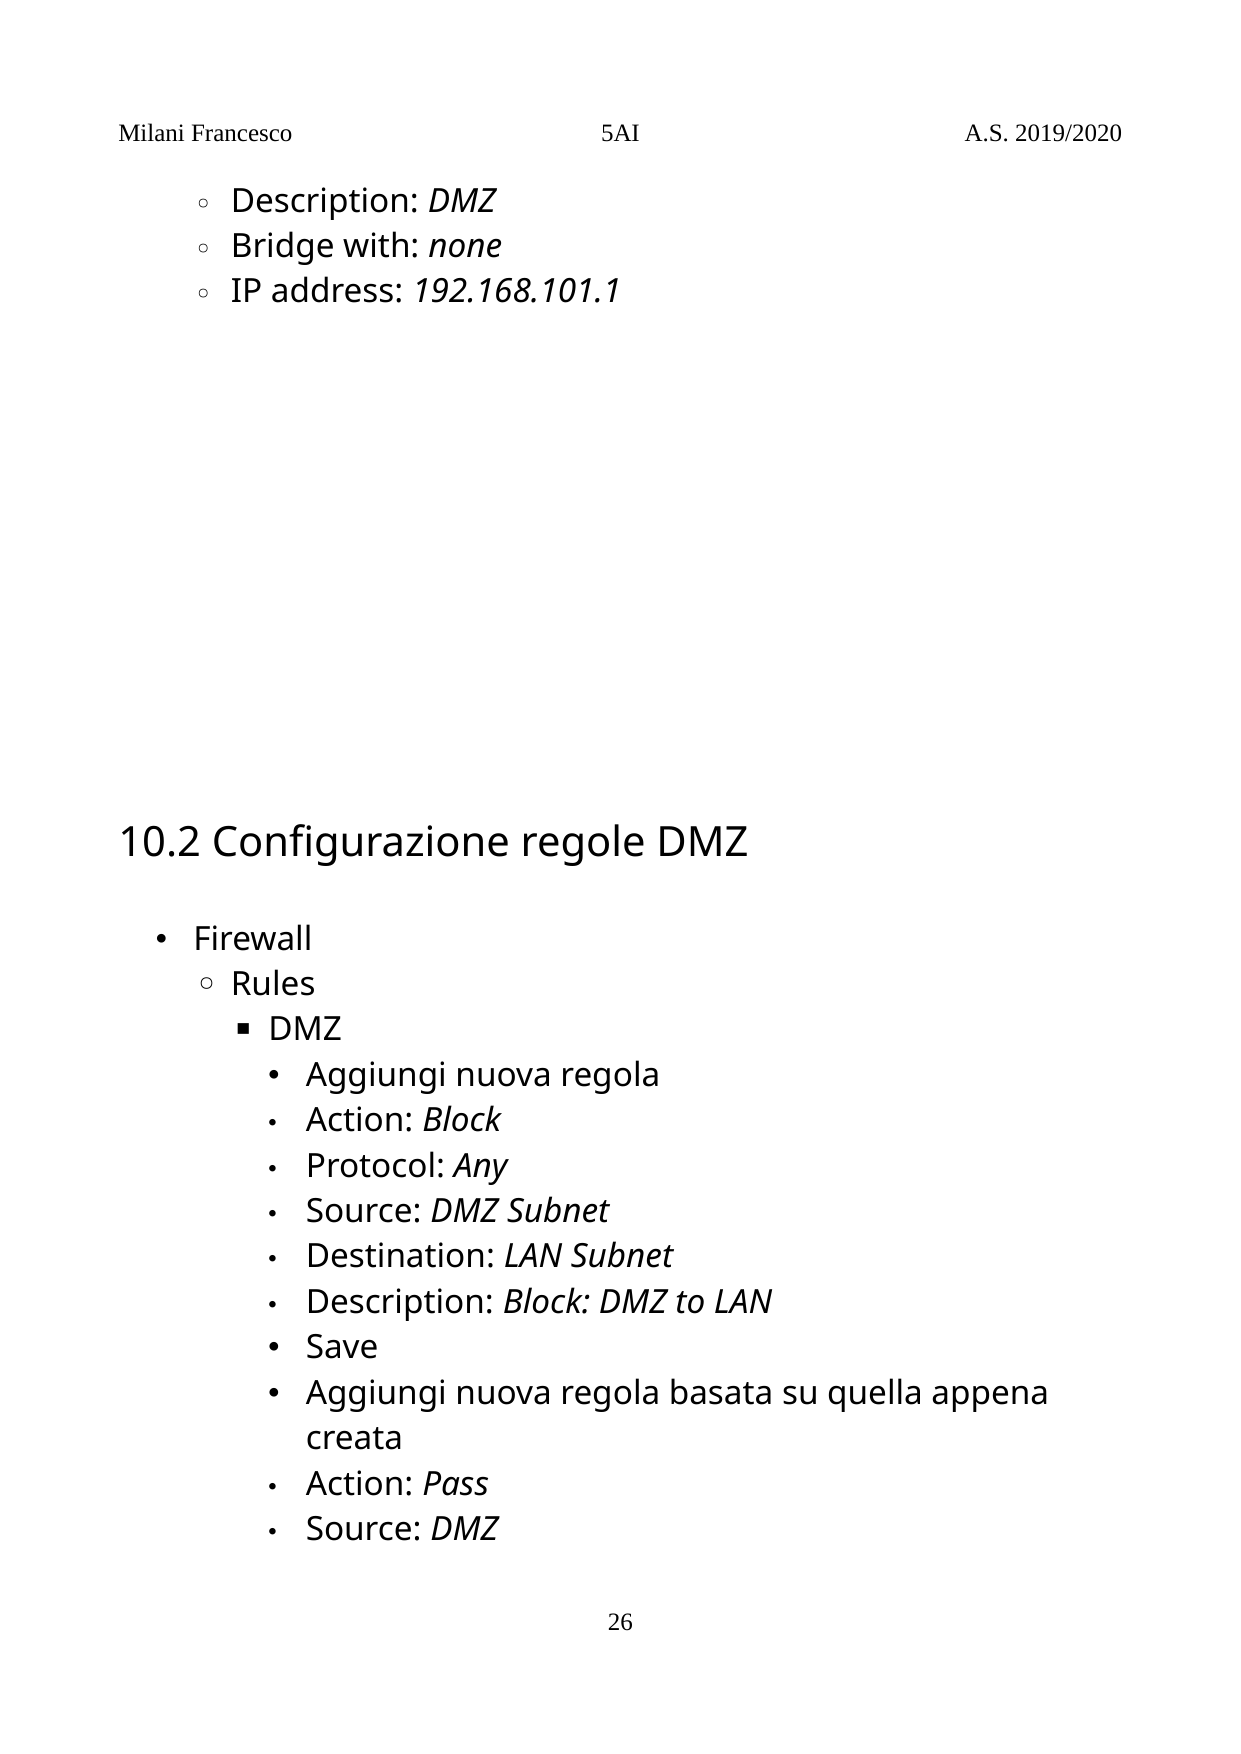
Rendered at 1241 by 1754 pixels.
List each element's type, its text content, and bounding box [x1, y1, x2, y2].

list Save [268, 1323, 1122, 1368]
list Description: Block: DMZ to LAN [268, 1278, 1122, 1323]
list Action: Block [268, 1096, 1122, 1141]
list Action: Pass [268, 1459, 1122, 1505]
list Firewall [156, 914, 1122, 960]
list Source: DMZ [268, 1505, 1122, 1550]
list Source: DMZ Subnet [268, 1187, 1122, 1232]
text 10.2 Configurazione regole DMZ [118, 812, 1122, 869]
list Protocol: Any [268, 1141, 1122, 1187]
list Rules [193, 960, 1122, 1005]
list Aggiungi nuova regola basata su quella appena creata [268, 1368, 1122, 1459]
list IP address: 192.168.101.1 [193, 267, 1122, 313]
list Aggiungi nuova regola [268, 1051, 1122, 1096]
list DMZ [231, 1005, 1122, 1051]
list Description: DMZ [193, 176, 1122, 222]
list Destination: LAN Subnet [268, 1232, 1122, 1278]
list Bridge with: none [193, 222, 1122, 267]
